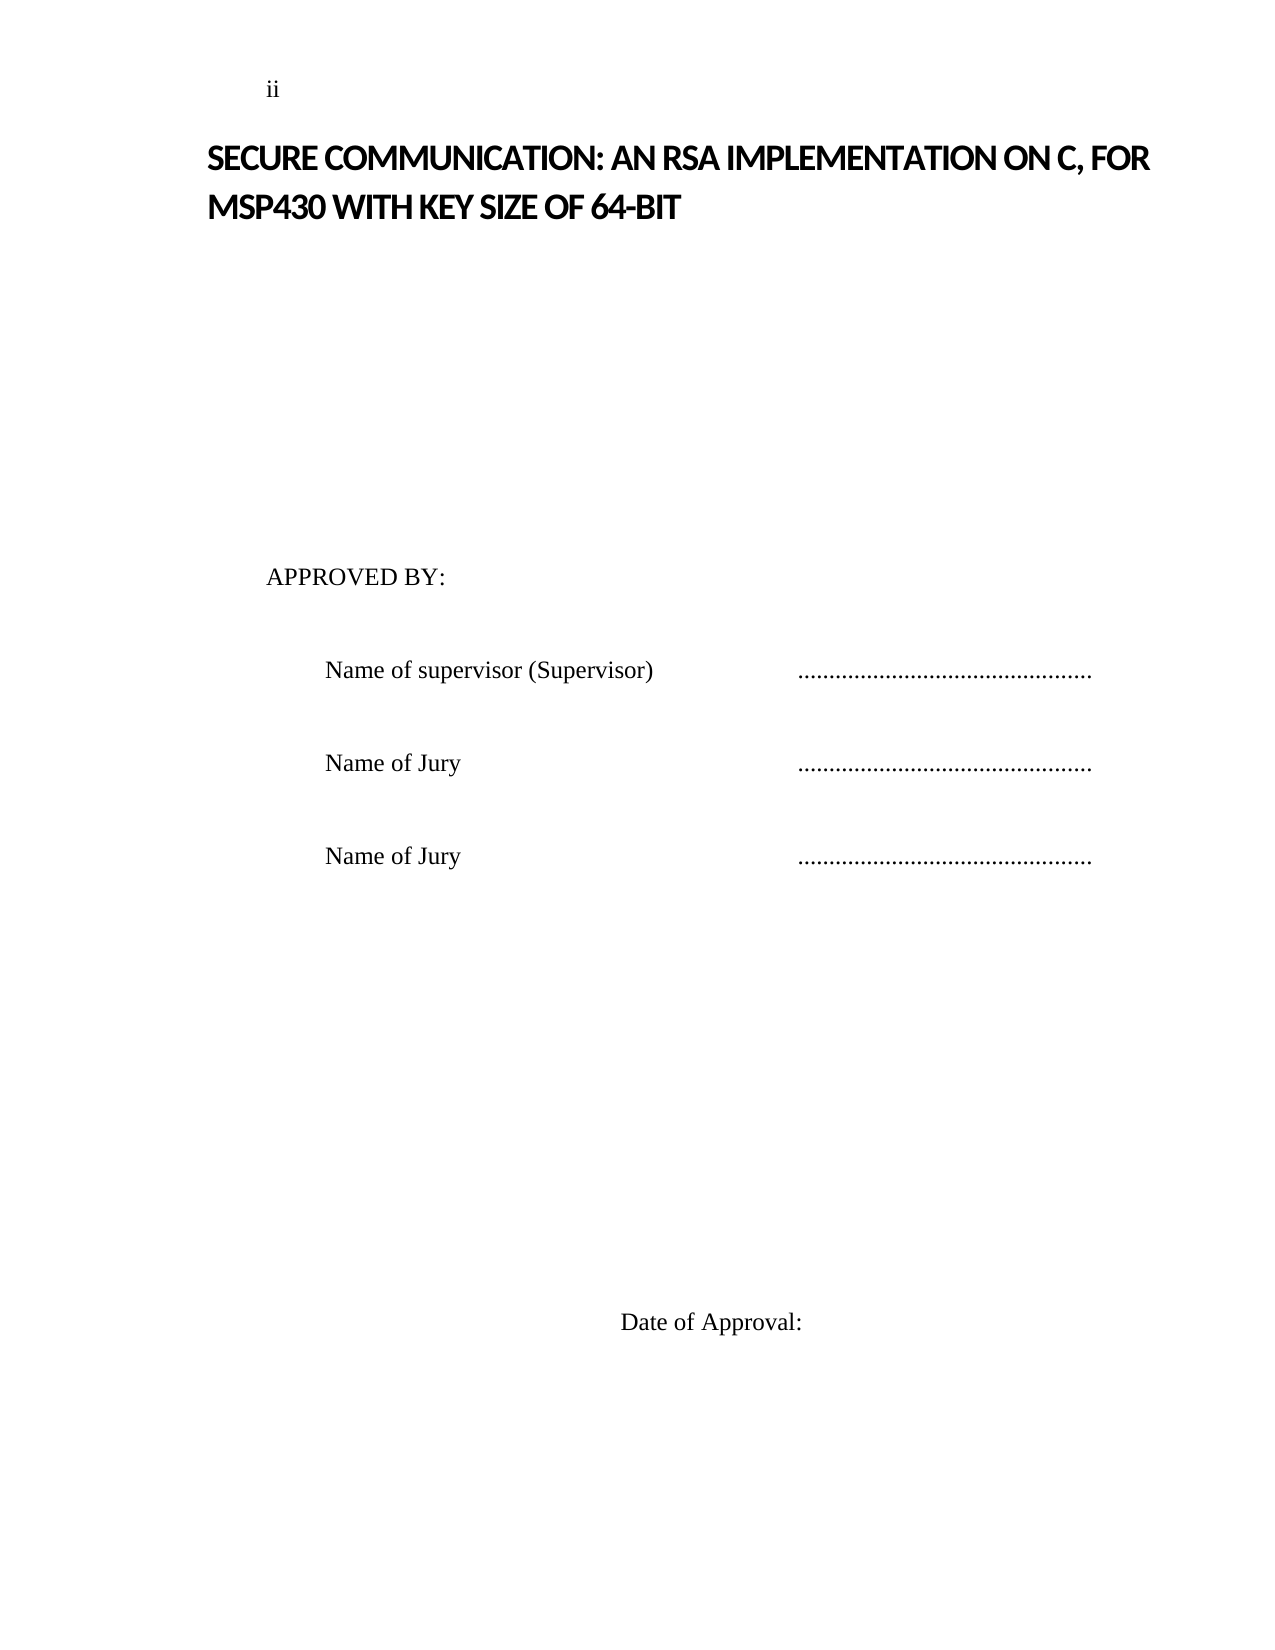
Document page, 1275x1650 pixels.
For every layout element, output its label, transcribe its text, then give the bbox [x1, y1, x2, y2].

text Date of Approval: [207, 1307, 1157, 1336]
text Name of Jury [207, 748, 1157, 777]
text Name of supervisor (Supervisor) [207, 655, 1157, 684]
text APPROVED BY: [207, 562, 1157, 591]
title SECURE COMMUNICATION: AN RSA IMPLEMENTATION ON C, FOR MSP430 WITH KEY SIZE OF 64-BIT [207, 134, 1157, 229]
text Name of Jury [207, 841, 1157, 870]
